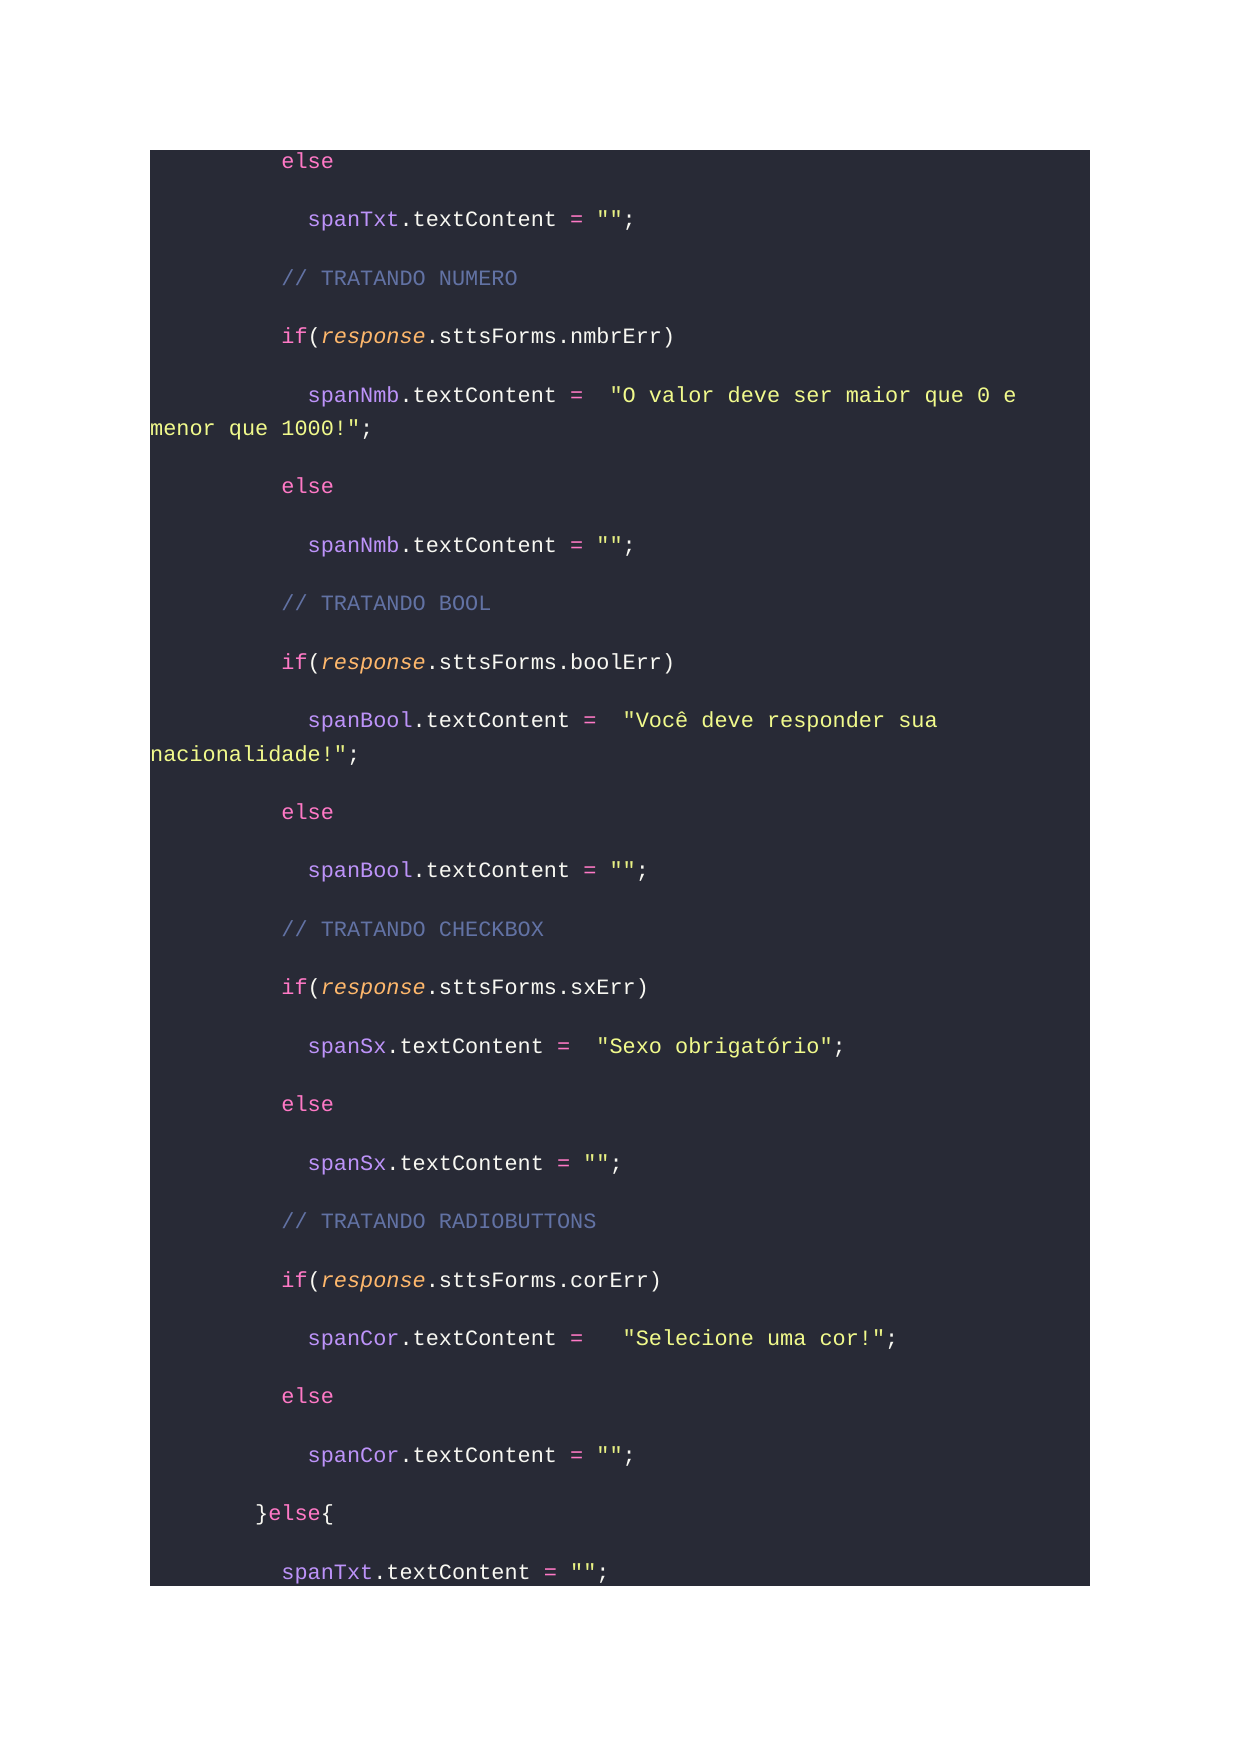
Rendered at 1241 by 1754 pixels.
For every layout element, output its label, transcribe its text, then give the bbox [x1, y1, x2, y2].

text // TRATANDO CHECKBOX [150, 918, 1090, 943]
text }else{ [150, 1502, 1090, 1527]
text if(response.sttsForms.sxErr) [150, 977, 1090, 1001]
text // TRATANDO RADIOBUTTONS [150, 1210, 1090, 1235]
text spanNmb.textContent = "O valor deve ser maior que 0 e menor que 1000!"; [150, 384, 1090, 442]
text spanCor.textContent = "Selecione uma cor!"; [150, 1327, 1090, 1352]
text spanBool.textContent = "Você deve responder sua nacionalidade!"; [150, 709, 1090, 768]
text spanTxt.textContent = ""; [150, 208, 1090, 233]
text spanTxt.textContent = ""; [150, 1561, 1090, 1586]
text else [150, 476, 1090, 500]
text spanSx.textContent = "Sexo obrigatório"; [150, 1035, 1090, 1060]
text if(response.sttsForms.corErr) [150, 1269, 1090, 1293]
text else [150, 1386, 1090, 1410]
text spanCor.textContent = ""; [150, 1444, 1090, 1469]
text spanNmb.textContent = ""; [150, 534, 1090, 559]
text if(response.sttsForms.nmbrErr) [150, 325, 1090, 350]
text // TRATANDO NUMERO [150, 267, 1090, 292]
text spanSx.textContent = ""; [150, 1152, 1090, 1177]
text else [150, 801, 1090, 826]
text if(response.sttsForms.boolErr) [150, 651, 1090, 676]
text else [150, 1093, 1090, 1118]
text spanBool.textContent = ""; [150, 860, 1090, 884]
text // TRATANDO BOOL [150, 592, 1090, 617]
text else [150, 150, 1090, 175]
